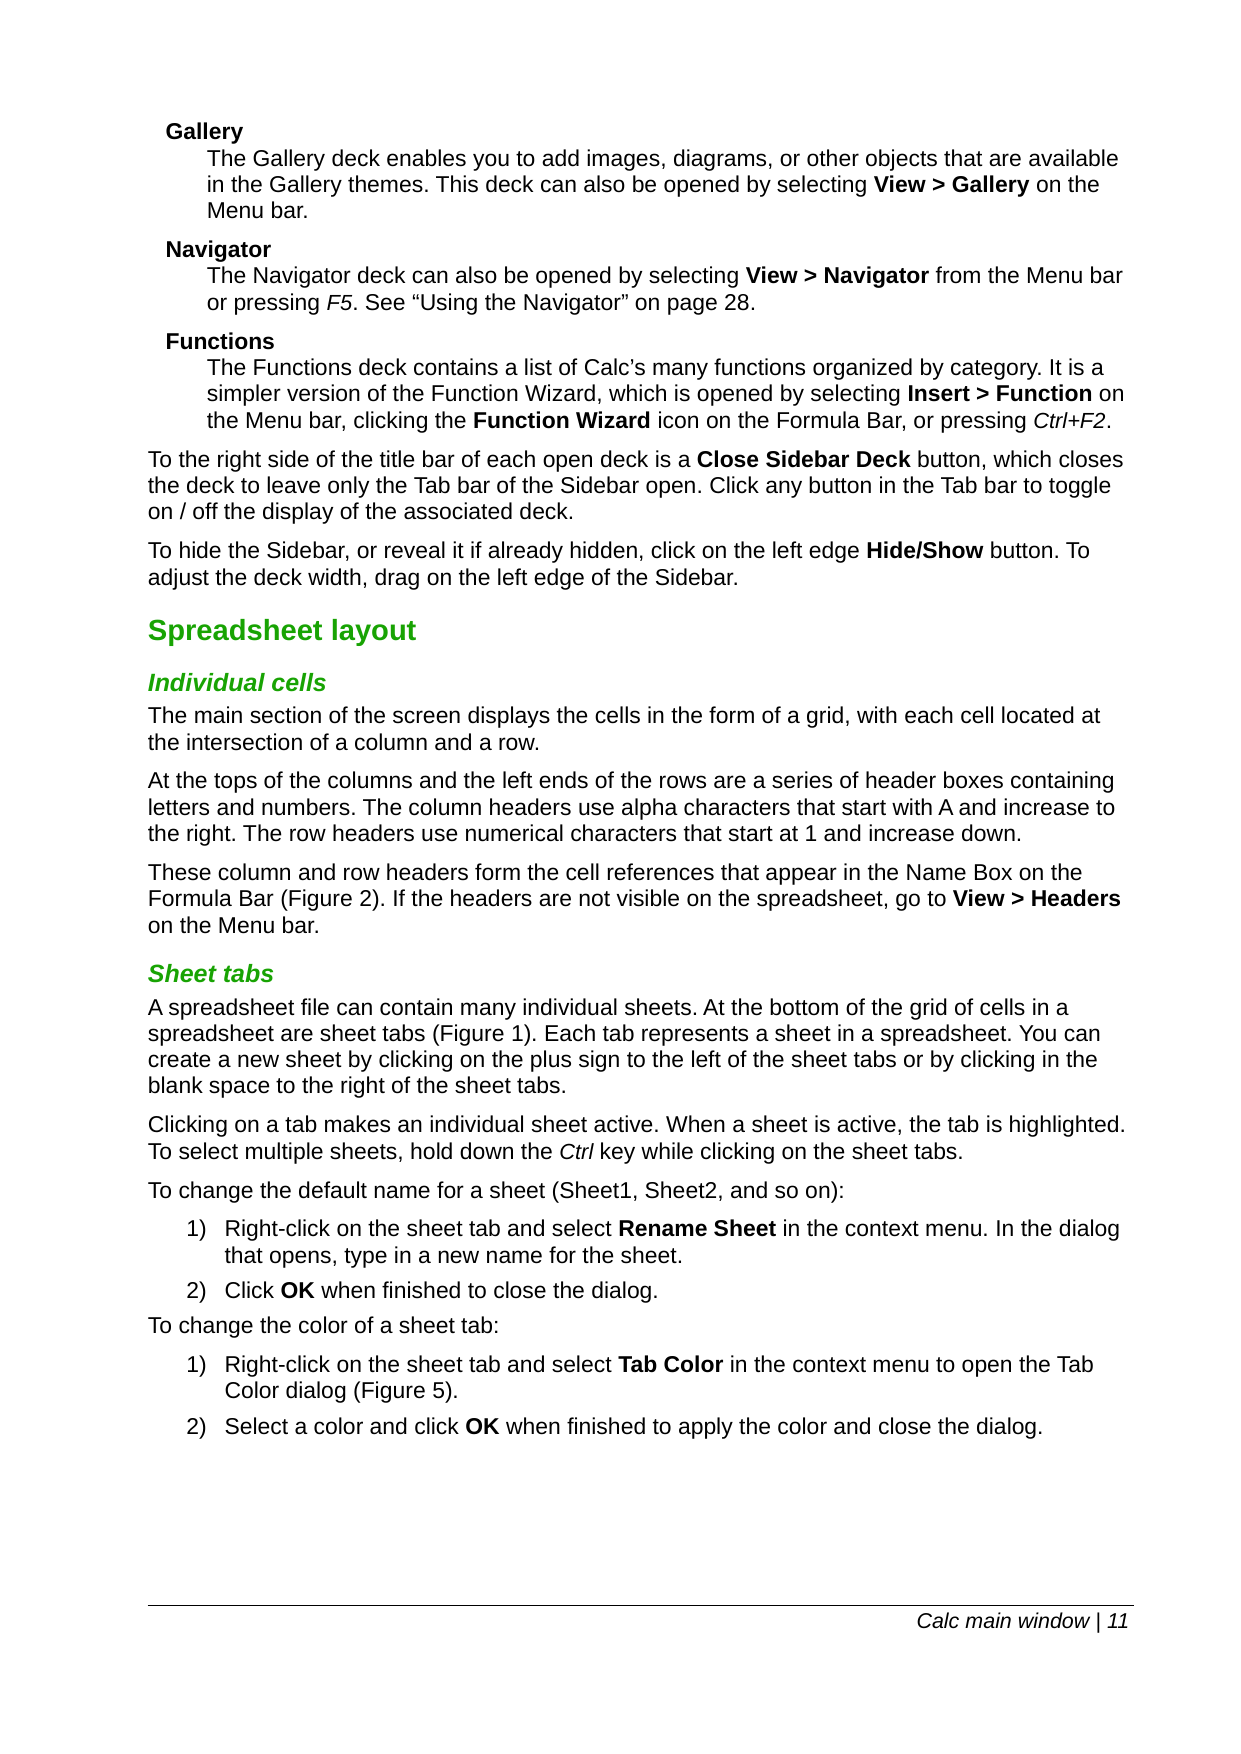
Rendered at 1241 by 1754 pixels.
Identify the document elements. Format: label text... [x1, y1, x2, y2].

text Functions [165, 328, 1134, 354]
list Click OK when finished to close the dialog. [207, 1277, 1134, 1303]
subtitle Sheet tabs [148, 959, 1134, 987]
text The Functions deck contains a list of Calc’s many functions organized by category. It is a simpler version of the Function Wizard, which is opened by selecting Insert > Function on the Menu bar, clicking the Function Wizard icon on the Formula Bar, or pressing Ctrl+F2. [207, 354, 1134, 433]
list To change the default name for a sheet (Sheet1, Sheet2, and so on): [148, 1177, 1134, 1203]
text To hide the Sidebar, or reveal it if already hidden, click on the left edge Hide/Show button. To adjust the deck width, drag on the left edge of the Sidebar. [148, 537, 1134, 590]
text Navigator [165, 236, 1134, 262]
text Clicking on a tab makes an individual sheet active. When a sheet is active, the tab is highlighted. To select multiple sheets, hold down the Ctrl key while clicking on the sheet tabs. [148, 1111, 1134, 1164]
text Gallery [165, 118, 1134, 144]
list Select a color and click OK when finished to apply the color and close the dialog. [207, 1413, 1134, 1439]
list Right-click on the sheet tab and select Tab Color in the context menu to open the Tab Color dialog (Figure 5). [207, 1351, 1134, 1404]
text To the right side of the title bar of each open deck is a Close Sidebar Deck button, which closes the deck to leave only the Tab bar of the Sidebar open. Click any button in the Tab bar to toggle on / off the display of the associated deck. [148, 446, 1134, 524]
list Right-click on the sheet tab and select Rename Sheet in the context menu. In the dialog that opens, type in a new name for the sheet. [207, 1215, 1134, 1268]
text The Navigator deck can also be opened by selecting View > Navigator from the Menu bar or pressing F5. See “Using the Navigator” on page 28. [207, 262, 1134, 315]
text These column and row headers form the cell references that appear in the Name Box on the Formula Bar (Figure 2). If the headers are not visible on the spreadsheet, go to View > Headers on the Menu bar. [148, 859, 1134, 938]
subtitle Individual cells [148, 668, 1134, 696]
list To change the color of a sheet tab: [148, 1312, 1134, 1338]
text The main section of the screen displays the cells in the form of a grid, with each cell located at the intersection of a column and a row. [148, 702, 1134, 755]
text A spreadsheet file can contain many individual sheets. At the bottom of the grid of cells in a spreadsheet are sheet tabs (Figure 1). Each tab represents a sheet in a spreadsheet. You can create a new sheet by clicking on the plus sign to the left of the sheet tabs or by clicking in the blank space to the right of the sheet tabs. [148, 993, 1134, 1099]
text At the tops of the columns and the left ends of the rows are a series of header boxes containing letters and numbers. The column headers use alpha characters that start with A and increase to the right. The row headers use numerical characters that start at 1 and increase down. [148, 767, 1134, 847]
text The Gallery deck enables you to add images, diagrams, or other objects that are available in the Gallery themes. This deck can also be opened by selecting View > Gallery on the Menu bar. [207, 144, 1134, 223]
subtitle Spreadsheet layout [148, 613, 1134, 647]
